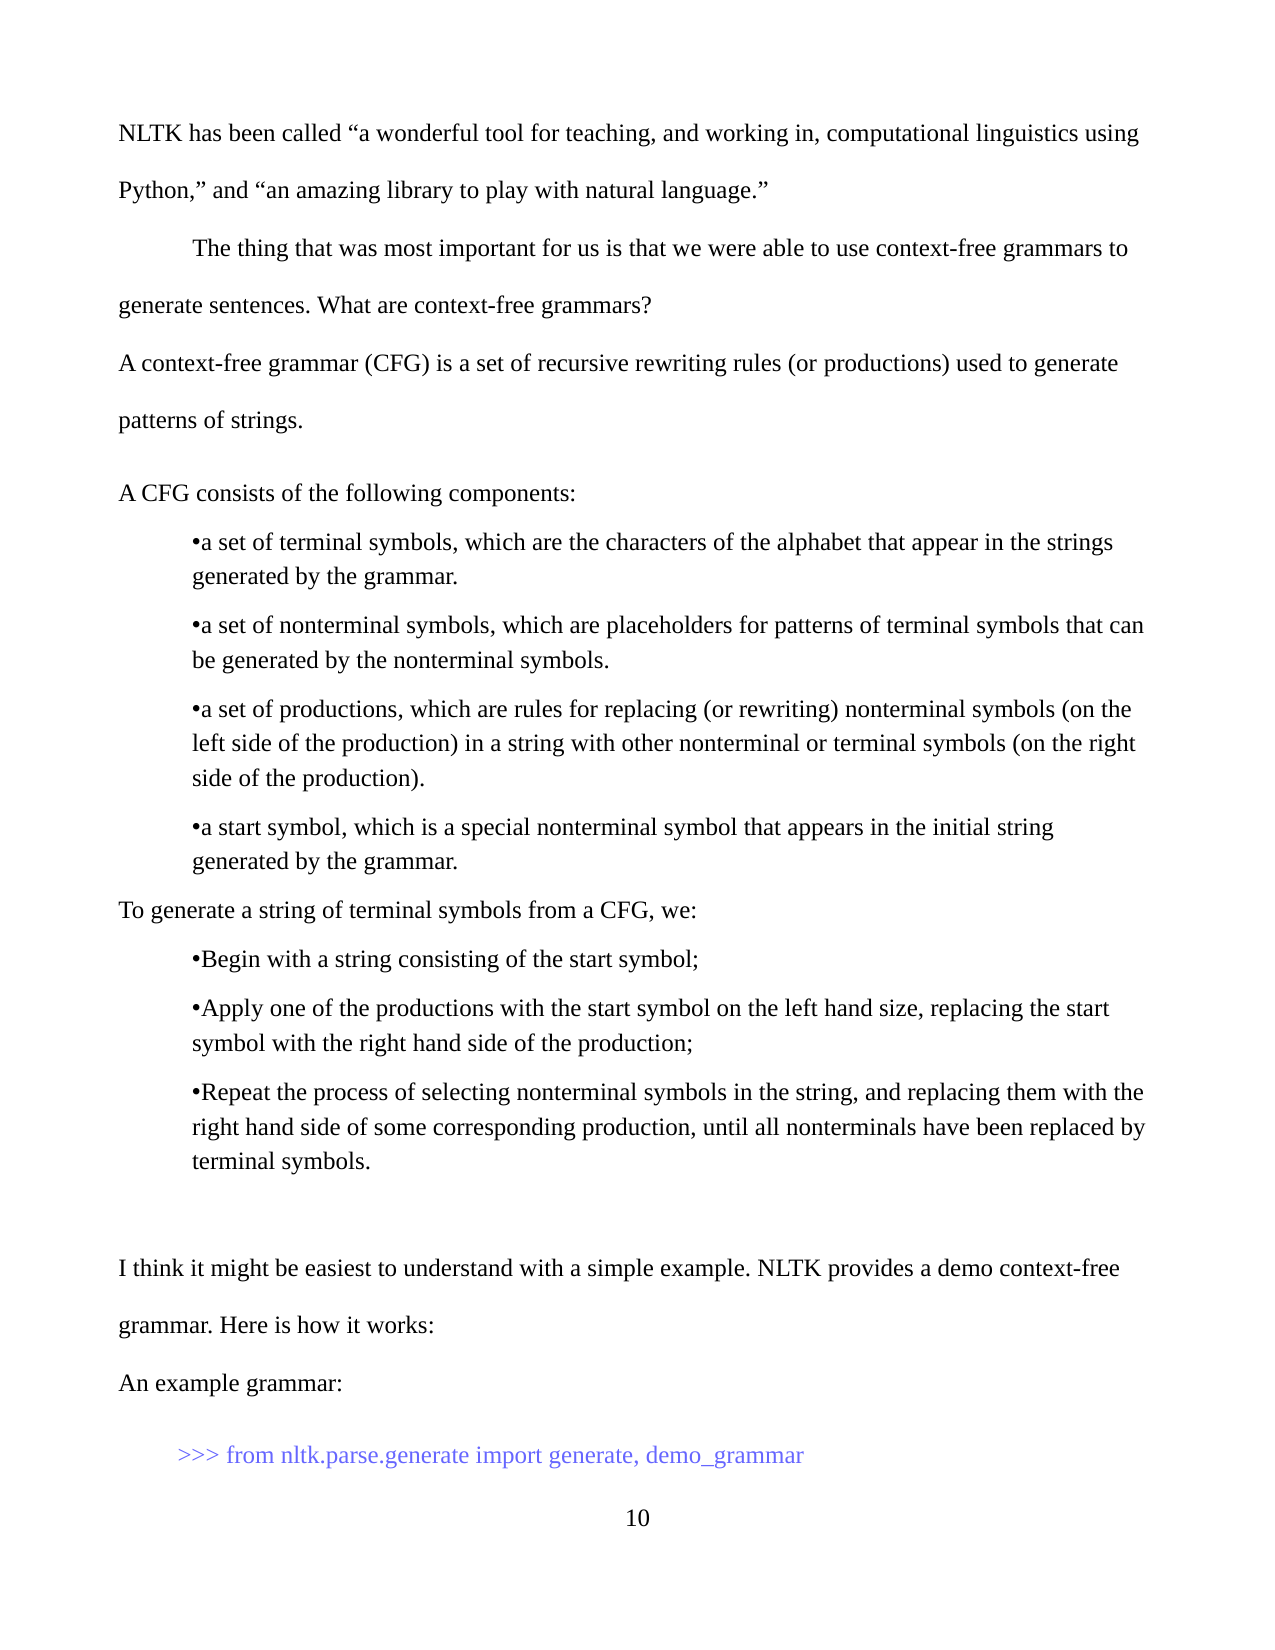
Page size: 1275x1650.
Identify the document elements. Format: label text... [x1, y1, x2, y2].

text I think it might be easiest to understand with a simple example. NLTK provides a demo context-free grammar. Here is how it works: [118, 1253, 1157, 1339]
list Repeat the process of selecting nonterminal symbols in the string, and replacing them with the right hand side of some corresponding production, until all nonterminals have been replaced by terminal symbols. [118, 1077, 1157, 1175]
list a set of nonterminal symbols, which are placeholders for patterns of terminal symbols that can be generated by the nonterminal symbols. [118, 610, 1157, 673]
list a set of terminal symbols, which are the characters of the alphabet that appear in the strings generated by the grammar. [118, 527, 1157, 590]
text A context-free grammar (CFG) is a set of recursive rewriting rules (or productions) used to generate patterns of strings. [118, 348, 1157, 434]
text A CFG consists of the following components: [118, 478, 1157, 506]
list Apply one of the productions with the start symbol on the left hand size, replacing the start symbol with the right hand side of the production; [118, 993, 1157, 1057]
text NLTK has been called “a wonderful tool for teaching, and working in, computational linguistics using Python,” and “an amazing library to play with natural language.” [118, 118, 1157, 204]
list Begin with a string consisting of the start symbol; [118, 944, 1157, 973]
text >>> from nltk.parse.generate import generate, demo_grammar [177, 1440, 1098, 1468]
list a start symbol, which is a special nonterminal symbol that appears in the initial string generated by the grammar. [118, 812, 1157, 875]
text To generate a string of terminal symbols from a CFG, we: [118, 895, 1157, 924]
text The thing that was most important for us is that we were able to use context-free grammars to generate sentences. What are context-free grammars? [118, 233, 1157, 319]
list a set of productions, which are rules for replacing (or rewriting) nonterminal symbols (on the left side of the production) in a string with other nonterminal or terminal symbols (on the right side of the production). [118, 694, 1157, 792]
text An example grammar: [118, 1368, 1157, 1396]
